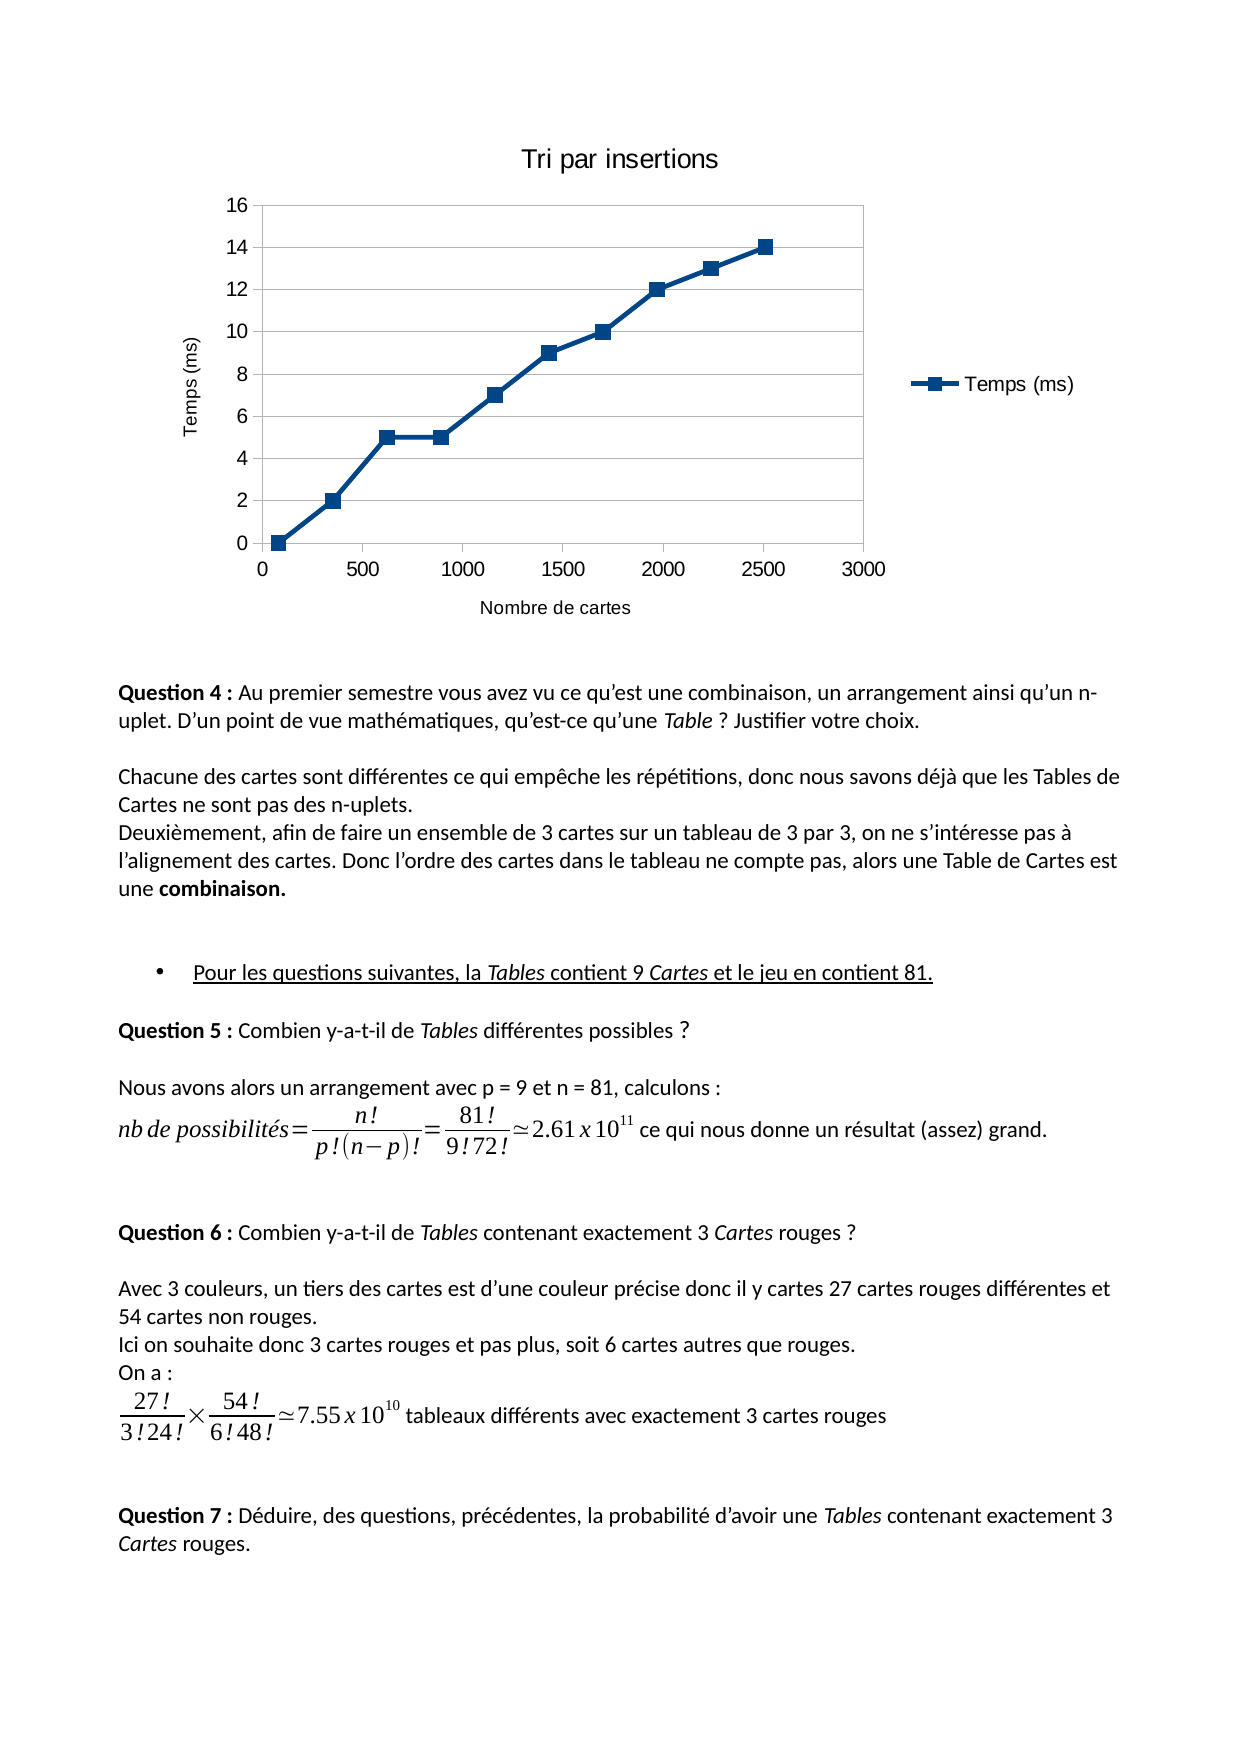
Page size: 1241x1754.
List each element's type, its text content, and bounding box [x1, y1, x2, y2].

text Nous avons alors un arrangement avec p = 9 et n = 81, calculons : [118, 1073, 1122, 1101]
text Question 6 : Combien y-a-t-il de Tables contenant exactement 3 Cartes rouges ? [118, 1218, 1122, 1246]
text Question 5 : Combien y-a-t-il de Tables différentes possibles ? [118, 1014, 1122, 1045]
text ce qui nous donne un résultat (assez) grand. [118, 1101, 1122, 1162]
text Ici on souhaite donc 3 cartes rouges et pas plus, soit 6 cartes autres que rouges. [118, 1330, 1122, 1358]
text Deuxièmement, afin de faire un ensemble de 3 cartes sur un tableau de 3 par 3, on ne s’intéresse pas à l’alignement des cartes. Donc l’ordre des cartes dans le tableau ne compte pas, alors une Table de Cartes est une combinaison. [118, 818, 1122, 902]
text Question 7 : Déduire, des questions, précédentes, la probabilité d’avoir une Tables contenant exactement 3 Cartes rouges. [118, 1501, 1122, 1557]
text tableaux différents avec exactement 3 cartes rouges [118, 1386, 1122, 1445]
text Avec 3 couleurs, un tiers des cartes est d’une couleur précise donc il y cartes 27 cartes rouges différentes et 54 cartes non rouges. [118, 1274, 1122, 1330]
text Question 4 : Au premier semestre vous avez vu ce qu’est une combinaison, un arrangement ainsi qu’un n-uplet. D’un point de vue mathématiques, qu’est-ce qu’une Table ? Justifier votre choix. [118, 678, 1122, 734]
text Chacune des cartes sont différentes ce qui empêche les répétitions, donc nous savons déjà que les Tables de Cartes ne sont pas des n-uplets. [118, 762, 1122, 818]
list Pour les questions suivantes, la Tables contient 9 Cartes et le jeu en contient 81. [156, 958, 1122, 986]
text On a : [118, 1358, 1122, 1386]
